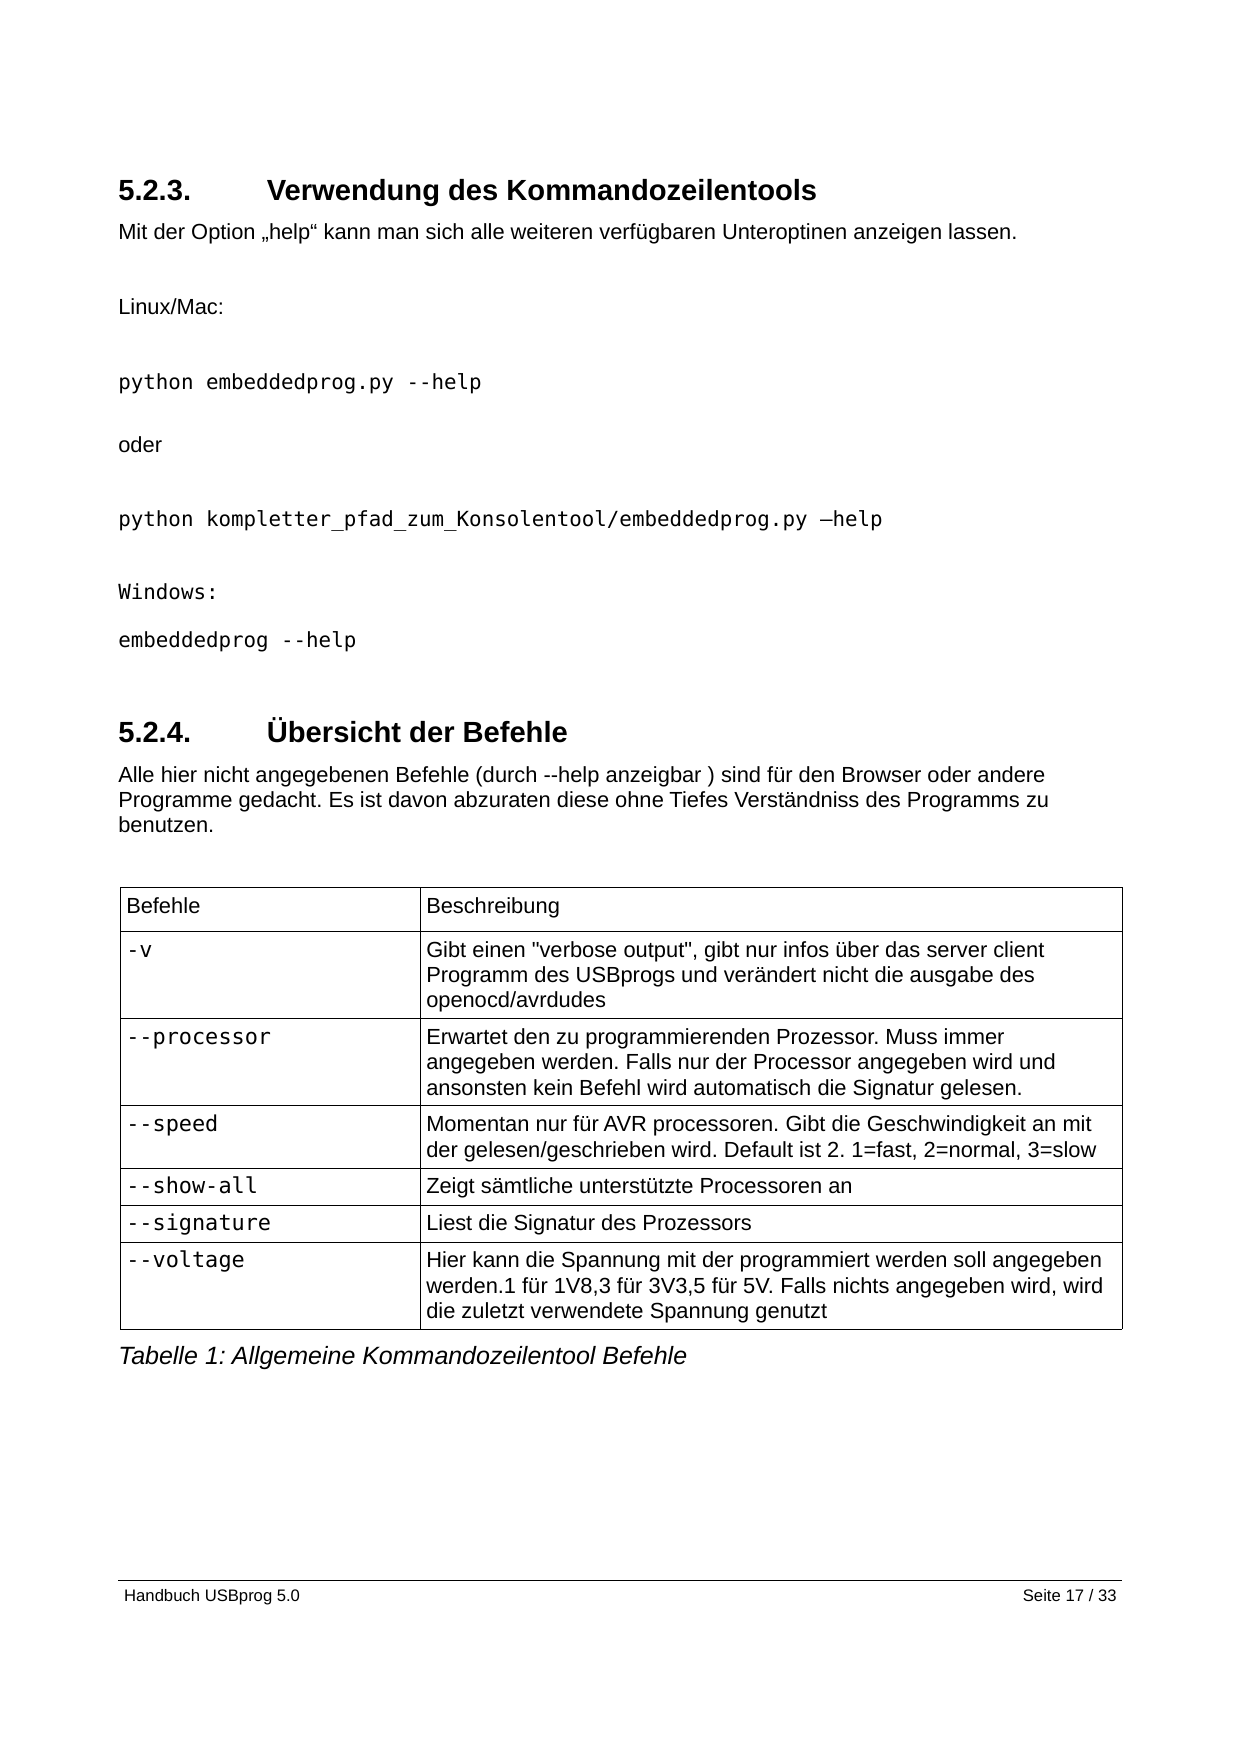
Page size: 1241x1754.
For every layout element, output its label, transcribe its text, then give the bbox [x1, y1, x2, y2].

table_cell --show-all [121, 1169, 420, 1204]
table_cell Erwartet den zu programmierenden Prozessor. Muss immer angegeben werden. Falls nur der Processor angegeben wird und ansonsten kein Befehl wird automatisch die Signatur gelesen. [421, 1019, 1122, 1105]
text Linux/Mac: [118, 294, 1122, 319]
text Mit der Option „help“ kann man sich alle weiteren verfügbaren Unteroptinen anzeigen lassen. [118, 219, 1122, 244]
table_header Beschreibung [421, 888, 1122, 931]
table_cell Liest die Signatur des Prozessors [421, 1206, 1122, 1242]
table_cell Gibt einen "verbose output", gibt nur infos über das server client Programm des USBprogs und verändert nicht die ausgabe des openocd/avrdudes [421, 932, 1122, 1018]
subtitle Verwendung des Kommandozeilentools [118, 173, 1122, 206]
table_cell --signature [121, 1206, 420, 1242]
table_cell Zeigt sämtliche unterstützte Processoren an [421, 1169, 1122, 1204]
table_cell --speed [121, 1106, 420, 1167]
table_cell Momentan nur für AVR processoren. Gibt die Geschwindigkeit an mit der gelesen/geschrieben wird. Default ist 2. 1=fast, 2=normal, 3=slow [421, 1106, 1122, 1167]
text Tabelle 1: Allgemeine Kommandozeilentool Befehle [118, 1341, 1122, 1370]
text Windows: [118, 580, 1122, 604]
table_cell -v [121, 932, 420, 1018]
text oder [118, 432, 1122, 457]
text embeddedprog --help [118, 628, 1122, 653]
table_header Befehle [121, 888, 420, 931]
table_cell --voltage [121, 1243, 420, 1329]
table_cell Hier kann die Spannung mit der programmiert werden soll angegeben werden.1 für 1V8,3 für 3V3,5 für 5V. Falls nichts angegeben wird, wird die zuletzt verwendete Spannung genutzt [421, 1243, 1122, 1329]
text Alle hier nicht angegebenen Befehle (durch --help anzeigbar ) sind für den Browser oder andere Programme gedacht. Es ist davon abzuraten diese ohne Tiefes Verständniss des Programms zu benutzen. [118, 761, 1122, 837]
subtitle Übersicht der Befehle [118, 715, 1122, 749]
text python kompletter_pfad_zum_Konsolentool/embeddedprog.py –help [118, 507, 1122, 531]
table_cell --processor [121, 1019, 420, 1105]
text python embeddedprog.py --help [118, 370, 1122, 394]
